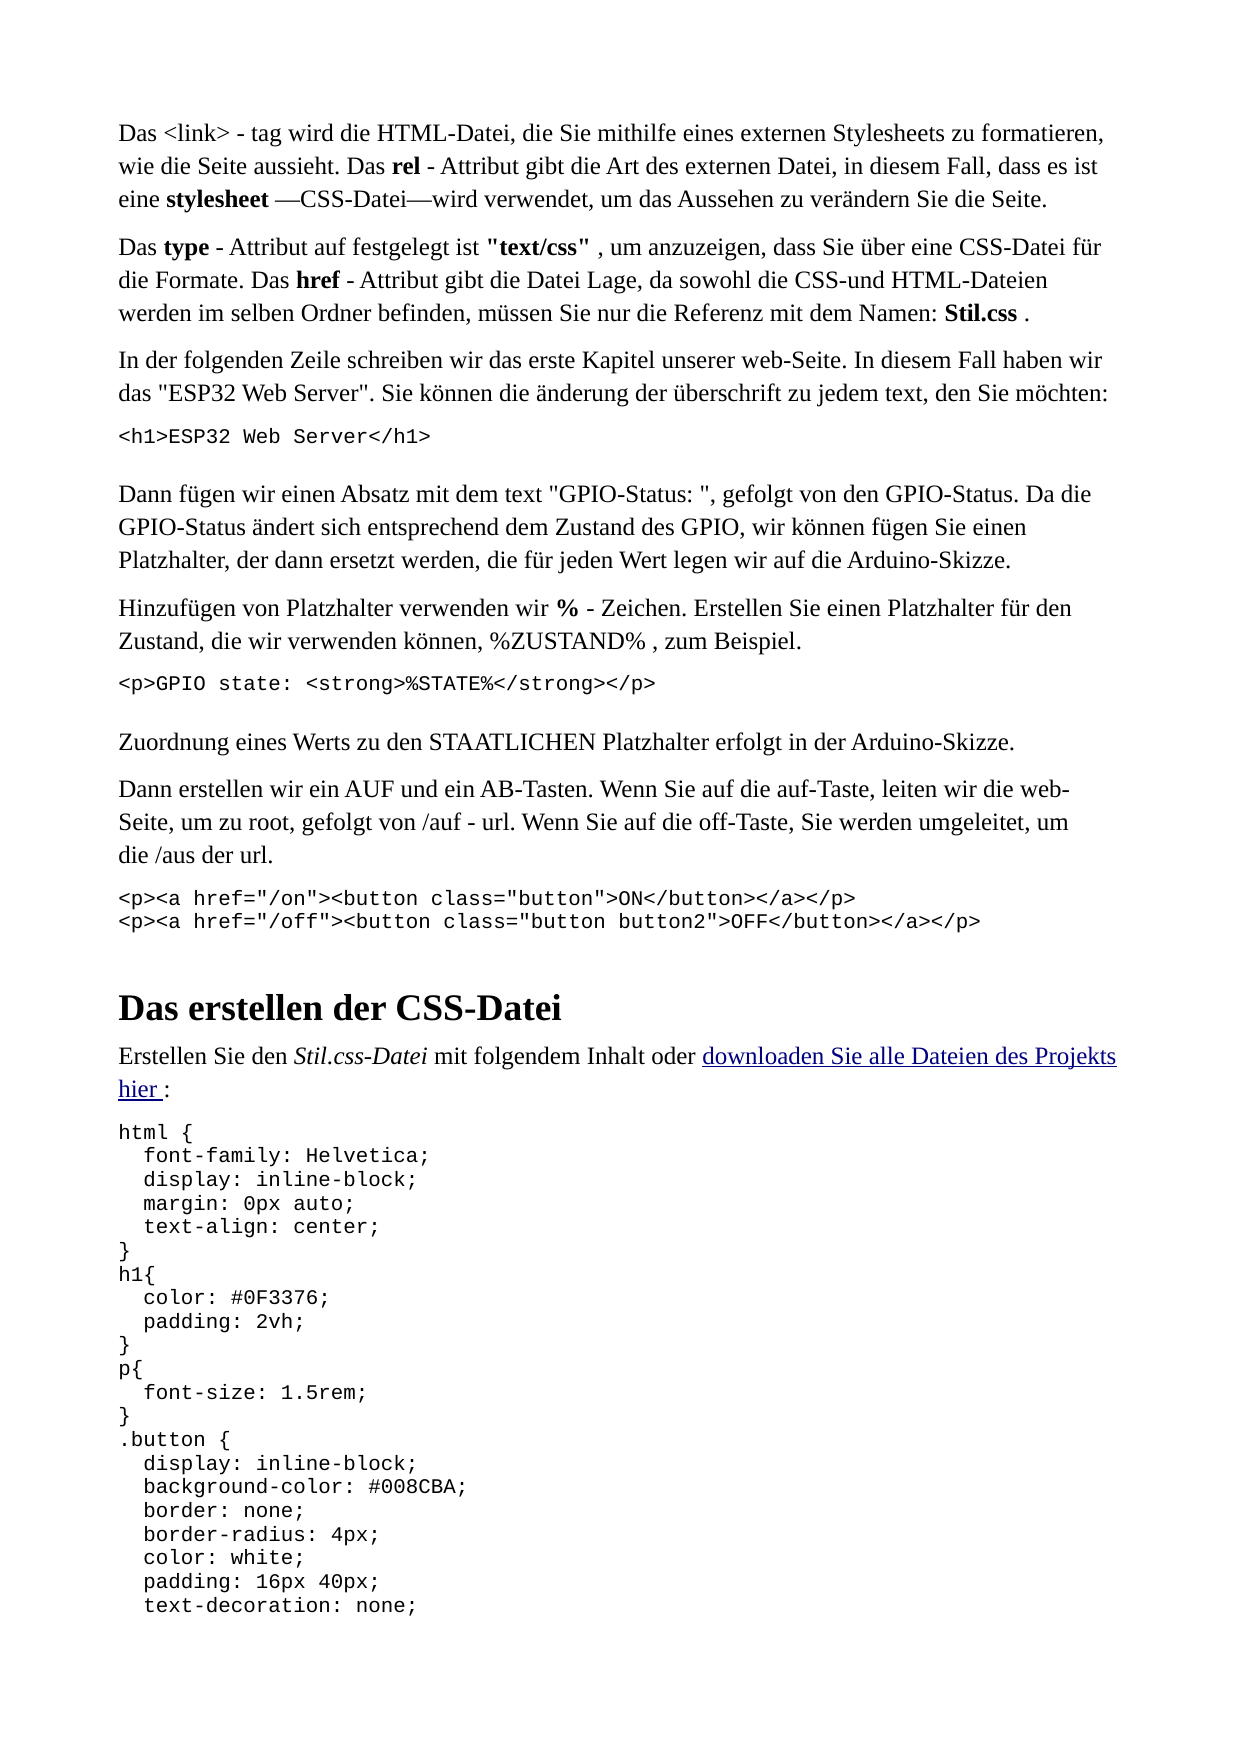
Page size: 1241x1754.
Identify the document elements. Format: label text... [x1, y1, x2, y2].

text <p><a href="/on"><button class="button">ON</button></a></p> [118, 888, 1122, 911]
text <p>GPIO state: <strong>%STATE%</strong></p> [118, 673, 1122, 697]
subtitle Das erstellen der CSS-Datei [118, 985, 1122, 1028]
text In der folgenden Zeile schreiben wir das erste Kapitel unserer web-Seite. In diesem Fall haben wir das "ESP32 Web Server". Sie können die änderung der überschrift zu jedem text, den Sie möchten: [118, 345, 1122, 407]
text display: inline-block; [118, 1453, 1122, 1476]
text padding: 2vh; [118, 1311, 1122, 1334]
text text-align: center; [118, 1216, 1122, 1240]
text margin: 0px auto; [118, 1193, 1122, 1216]
text display: inline-block; [118, 1169, 1122, 1193]
text p{ [118, 1358, 1122, 1382]
text Zuordnung eines Werts zu den STAATLICHEN Platzhalter erfolgt in der Arduino-Skizze. [118, 727, 1122, 755]
text Das <link> - tag wird die HTML-Datei, die Sie mithilfe eines externen Stylesheets zu formatieren, wie die Seite aussieht. Das rel - Attribut gibt die Art des externen Datei, in diesem Fall, dass es ist eine stylesheet —CSS-Datei—wird verwendet, um das Aussehen zu verändern Sie die Seite. [118, 118, 1122, 213]
text color: #0F3376; [118, 1287, 1122, 1311]
text border-radius: 4px; [118, 1524, 1122, 1547]
text Dann erstellen wir ein AUF und ein AB-Tasten. Wenn Sie auf die auf-Taste, leiten wir die web-Seite, um zu root, gefolgt von /auf - url. Wenn Sie auf die off-Taste, Sie werden umgeleitet, um die /aus der url. [118, 774, 1122, 869]
text Hinzufügen von Platzhalter verwenden wir % - Zeichen. Erstellen Sie einen Platzhalter für den Zustand, die wir verwenden können, %ZUSTAND% , zum Beispiel. [118, 593, 1122, 654]
text padding: 16px 40px; [118, 1571, 1122, 1594]
text text-decoration: none; [118, 1594, 1122, 1618]
text html { [118, 1122, 1122, 1145]
text } [118, 1405, 1122, 1429]
text Dann fügen wir einen Absatz mit dem text "GPIO-Status: ", gefolgt von den GPIO-Status. Da die GPIO-Status ändert sich entsprechend dem Zustand des GPIO, wir können fügen Sie einen Platzhalter, der dann ersetzt werden, die für jeden Wert legen wir auf die Arduino-Skizze. [118, 479, 1122, 574]
text font-family: Helvetica; [118, 1145, 1122, 1169]
text <p><a href="/off"><button class="button button2">OFF</button></a></p> [118, 911, 1122, 935]
text } [118, 1240, 1122, 1263]
text color: white; [118, 1547, 1122, 1571]
text .button { [118, 1429, 1122, 1453]
text font-size: 1.5rem; [118, 1382, 1122, 1405]
text background-color: #008CBA; [118, 1476, 1122, 1500]
text } [118, 1334, 1122, 1358]
text <h1>ESP32 Web Server</h1> [118, 426, 1122, 450]
text border: none; [118, 1500, 1122, 1524]
text h1{ [118, 1263, 1122, 1287]
text Das type - Attribut auf festgelegt ist "text/css" , um anzuzeigen, dass Sie über eine CSS-Datei für die Formate. Das href - Attribut gibt die Datei Lage, da sowohl die CSS-und HTML-Dateien werden im selben Ordner befinden, müssen Sie nur die Referenz mit dem Namen: Stil.css . [118, 232, 1122, 327]
text Erstellen Sie den Stil.css-Datei mit folgendem Inhalt oder downloaden Sie alle Dateien des Projekts hier : [118, 1041, 1122, 1103]
